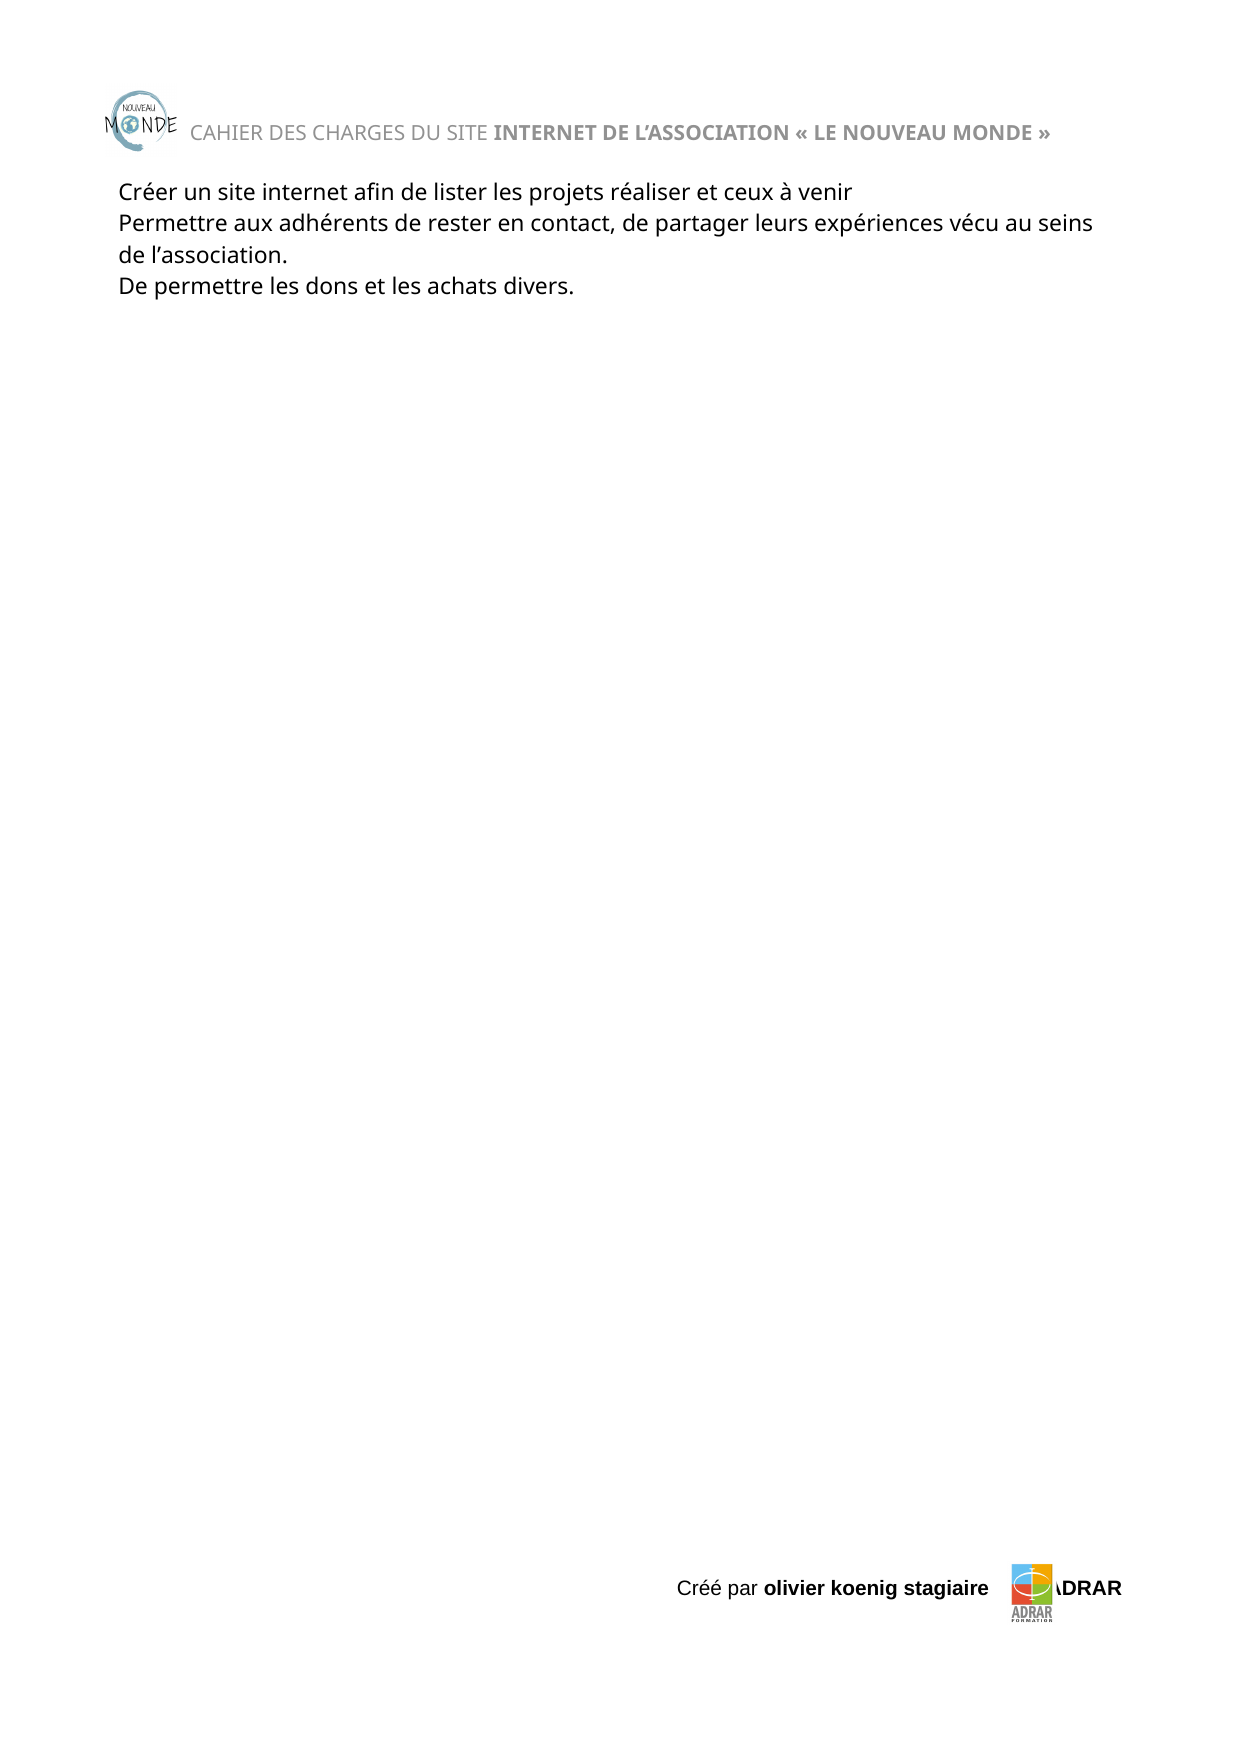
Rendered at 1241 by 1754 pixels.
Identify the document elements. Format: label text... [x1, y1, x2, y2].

text Créer un site internet afin de lister les projets réaliser et ceux à venir [118, 176, 1122, 207]
picture [1007, 1561, 1057, 1625]
picture [104, 83, 177, 157]
text De permettre les dons et les achats divers. [118, 270, 1122, 301]
text Permettre aux adhérents de rester en contact, de partager leurs expériences vécu au seins de l’association. [118, 207, 1122, 270]
